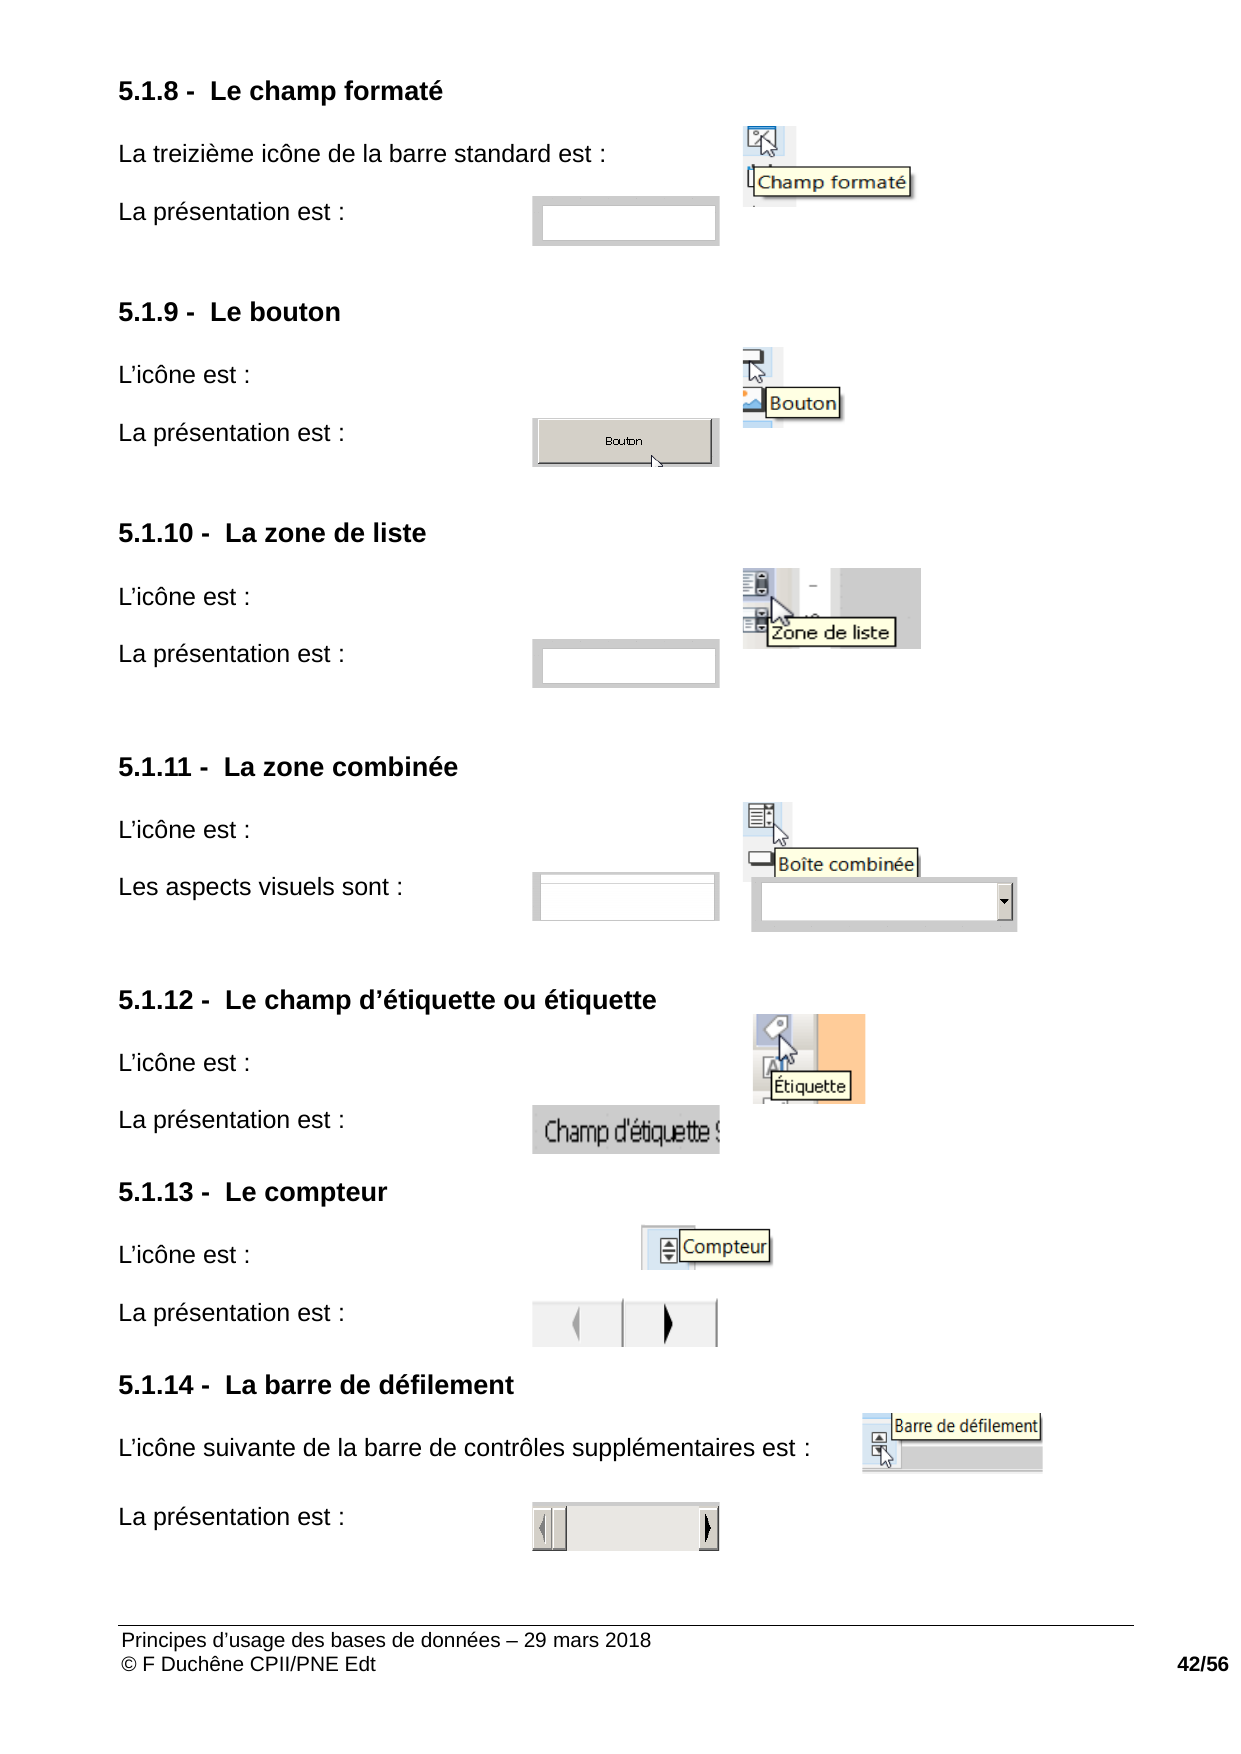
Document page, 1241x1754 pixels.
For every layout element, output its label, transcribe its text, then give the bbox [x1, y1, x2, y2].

text [921, 139, 1134, 168]
subtitle Le champ d’étiquette ou étiquette [118, 984, 1134, 1015]
text [720, 1298, 1134, 1327]
text L’icône est : [118, 361, 742, 389]
picture [532, 1298, 720, 1347]
text [921, 815, 1134, 844]
text [774, 1241, 1134, 1269]
text [720, 872, 751, 901]
text [921, 872, 1134, 901]
picture [752, 1014, 866, 1104]
subtitle La zone combinée [118, 751, 1134, 782]
text L’icône est : [118, 1241, 641, 1269]
text La présentation est : [118, 639, 532, 668]
picture [641, 1224, 774, 1270]
text [720, 418, 1134, 447]
subtitle Le bouton [118, 296, 1134, 327]
picture [742, 802, 1018, 932]
text L’icône est : [118, 582, 742, 611]
subtitle La zone de liste [118, 517, 1134, 549]
text Les aspects visuels sont : [118, 872, 532, 901]
picture [742, 126, 921, 207]
text La treizième icône de la barre standard est : [118, 139, 742, 168]
picture [862, 1413, 1043, 1474]
text [720, 1106, 1134, 1134]
text La présentation est : [118, 1502, 532, 1531]
text [1043, 1433, 1134, 1462]
text [846, 361, 1134, 389]
text La présentation est : [118, 418, 532, 447]
subtitle Le compteur [118, 1176, 1134, 1207]
text [921, 582, 1134, 611]
text [866, 1048, 1134, 1077]
text La présentation est : [118, 1298, 532, 1327]
text L’icône est : [118, 1048, 752, 1077]
subtitle La barre de défilement [118, 1369, 1134, 1400]
text L’icône suivante de la barre de contrôles supplémentaires est : [118, 1433, 862, 1462]
picture [742, 347, 846, 428]
text L’icône est : [118, 815, 742, 844]
subtitle Le champ formaté [118, 75, 1134, 106]
text [720, 639, 1134, 668]
text La présentation est : [118, 197, 532, 226]
text La présentation est : [118, 1106, 532, 1134]
text [720, 197, 1134, 226]
text [720, 1502, 1134, 1531]
